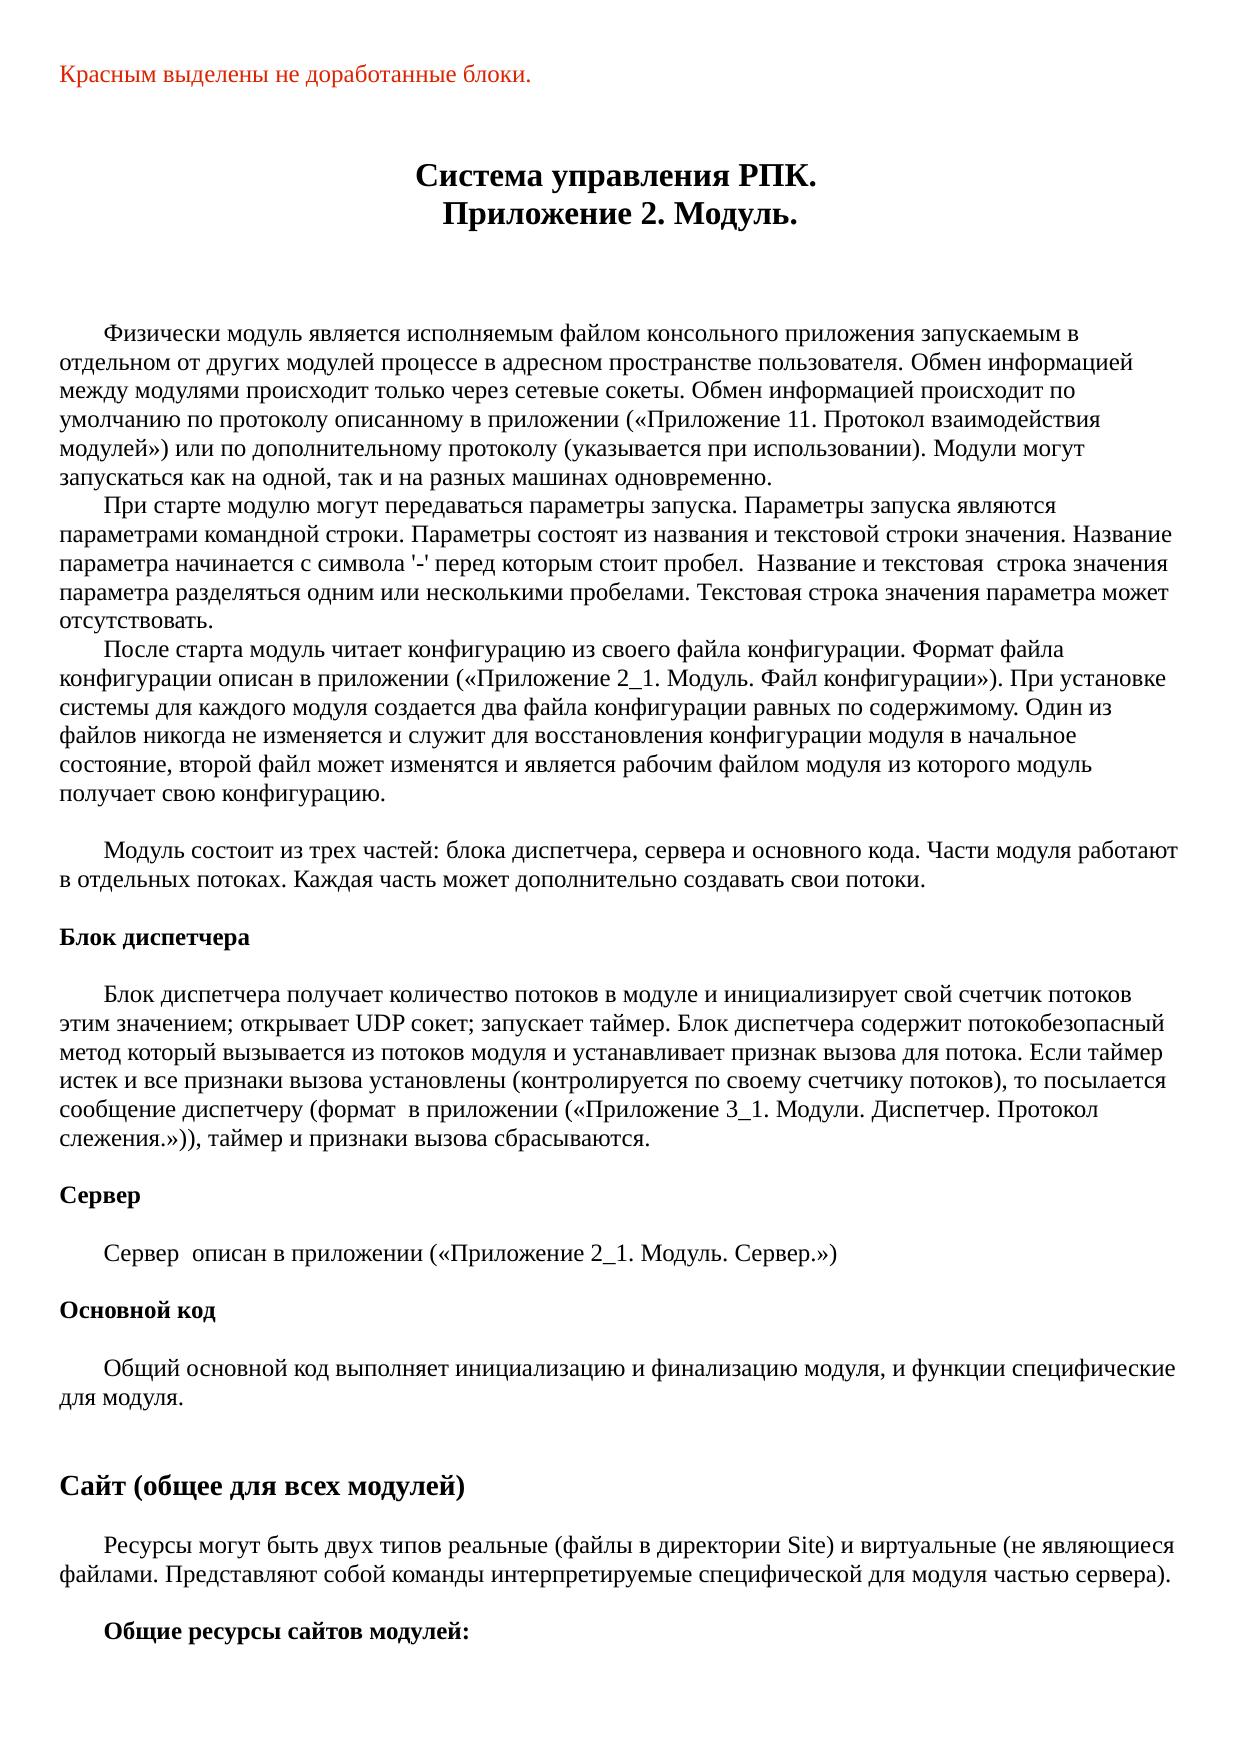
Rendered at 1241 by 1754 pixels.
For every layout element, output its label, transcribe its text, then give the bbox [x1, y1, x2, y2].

text Сервер [59, 1180, 1181, 1209]
text Модуль состоит из трех частей: блока диспетчера, сервера и основного кода. Части модуля работают в отдельных потоках. Каждая часть может дополнительно создавать свои потоки. [59, 835, 1181, 893]
text Приложение 2. Модуль. [59, 193, 1181, 232]
text Общие ресурсы сайтов модулей: [59, 1616, 1181, 1645]
text Красным выделены не доработанные блоки. [59, 59, 1181, 88]
text Физически модуль является исполняемым файлом консольного приложения запускаемым в отдельном от других модулей процессе в адресном пространстве пользователя. Обмен информацией между модулями происходит только через сетевые сокеты. Обмен информацией происходит по умолчанию по протоколу описанному в приложении («Приложение 11. Протокол взаимодействия модулей») или по дополнительному протоколу (указывается при использовании). Модули могут запускаться как на одной, так и на разных машинах одновременно. [59, 318, 1181, 490]
text Сайт (общее для всех модулей) [59, 1468, 1181, 1501]
text После старта модуль читает конфигурацию из своего файла конфигурации. Формат файла конфигурации описан в приложении («Приложение 2_1. Модуль. Файл конфигурации»). При установке системы для каждого модуля создается два файла конфигурации равных по содержимому. Один из файлов никогда не изменяется и служит для восстановления конфигурации модуля в начальное состояние, второй файл может изменятся и является рабочим файлом модуля из которого модуль получает свою конфигурацию. [59, 634, 1181, 807]
text Общий основной код выполняет инициализацию и финализацию модуля, и функции специфические для модуля. [59, 1353, 1181, 1410]
text Основной код [59, 1295, 1181, 1324]
text Ресурсы могут быть двух типов реальные (файлы в директории Site) и виртуальные (не являющиеся файлами. Представляют собой команды интерпретируемые специфической для модуля частью сервера). [59, 1530, 1181, 1588]
text При старте модулю могут передаваться параметры запуска. Параметры запуска являются параметрами командной строки. Параметры состоят из названия и текстовой строки значения. Название параметра начинается с символа '-' перед которым стоит пробел. Название и текстовая строка значения параметра разделяться одним или несколькими пробелами. Текстовая строка значения параметра может отсутствовать. [59, 490, 1181, 634]
text Сервер описан в приложении («Приложение 2_1. Модуль. Сервер.») [59, 1238, 1181, 1267]
text Система управления РПК. [59, 155, 1181, 193]
text Блок диспетчера [59, 922, 1181, 950]
text Блок диспетчера получает количество потоков в модуле и инициализирует свой счетчик потоков этим значением; открывает UDP сокет; запускает таймер. Блок диспетчера содержит потокобезопасный метод который вызывается из потоков модуля и устанавливает признак вызова для потока. Если таймер истек и все признаки вызова установлены (контролируется по своему счетчику потоков), то посылается сообщение диспетчеру (формат в приложении («Приложение 3_1. Модули. Диспетчер. Протокол слежения.»)), таймер и признаки вызова сбрасываются. [59, 979, 1181, 1152]
